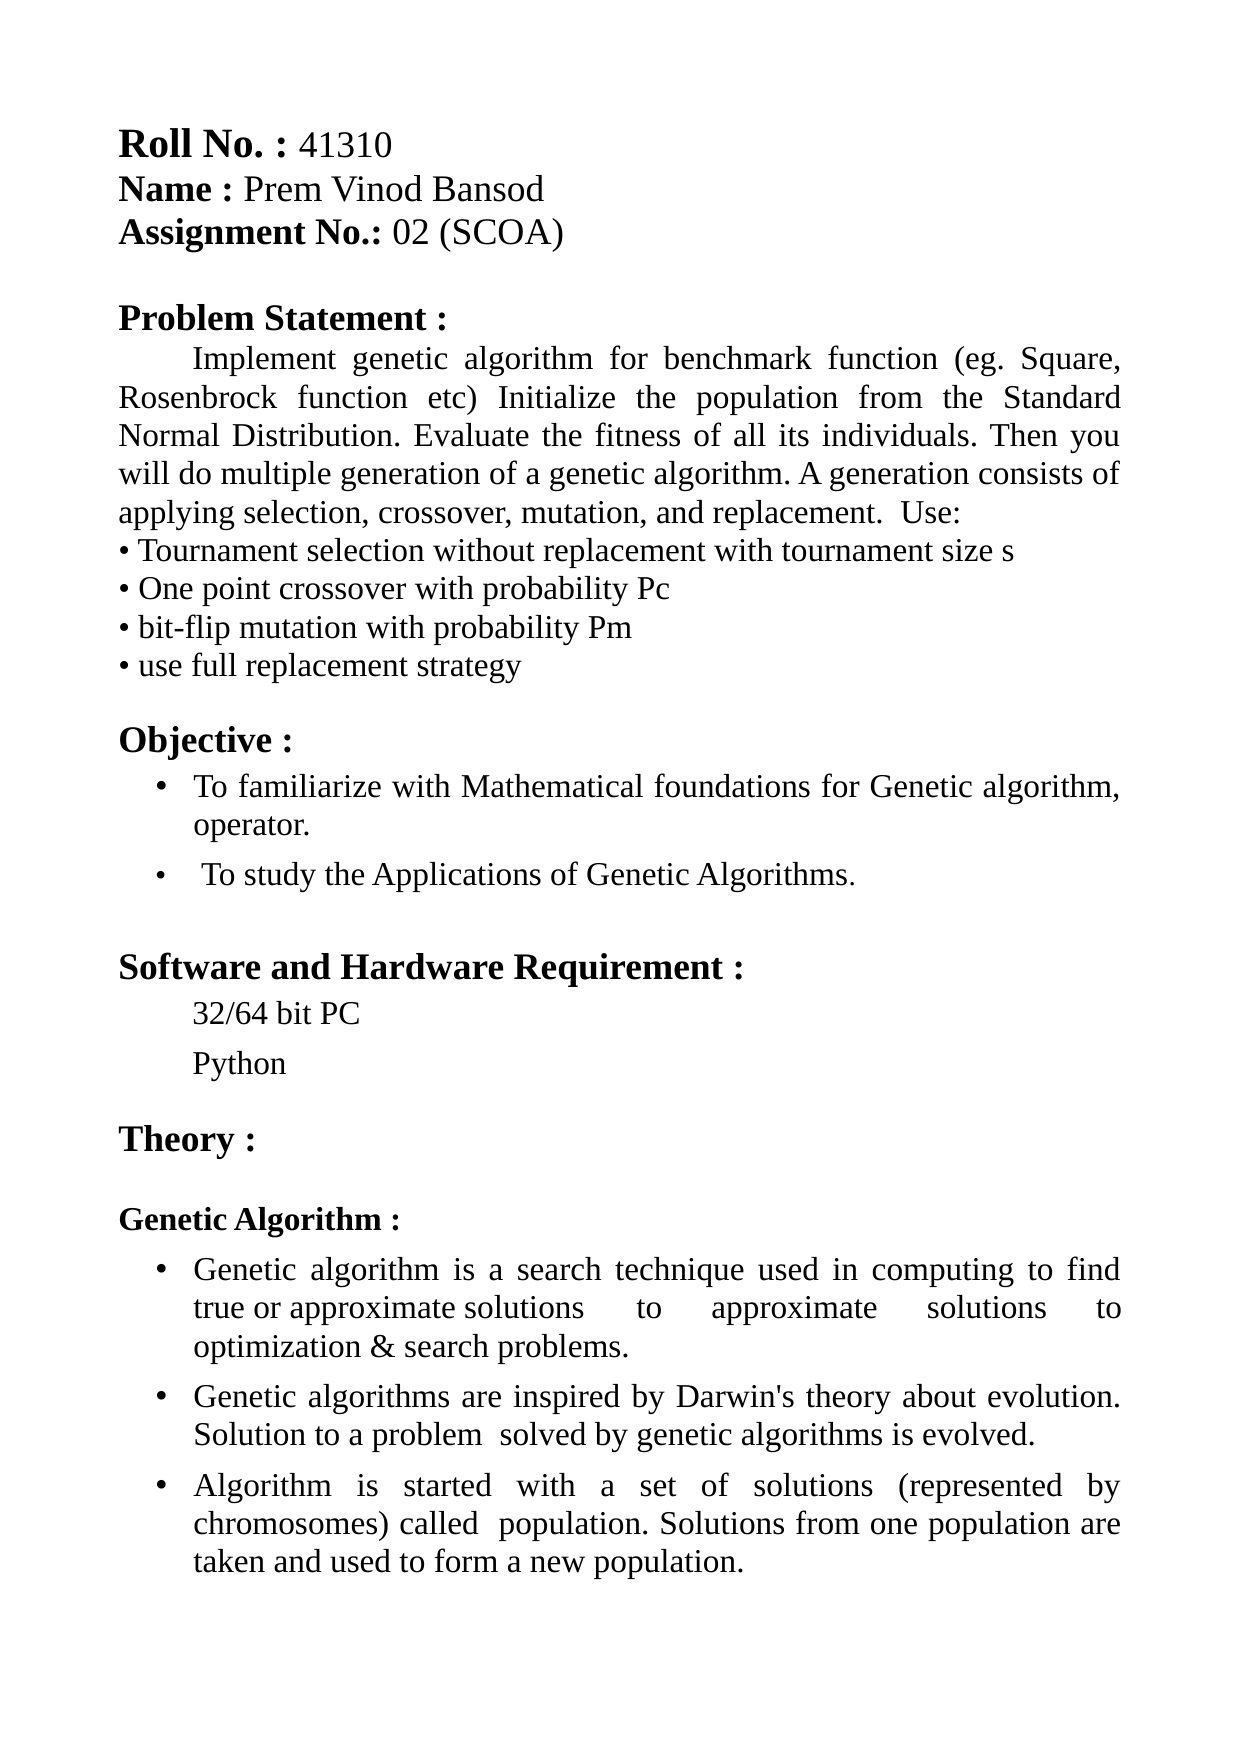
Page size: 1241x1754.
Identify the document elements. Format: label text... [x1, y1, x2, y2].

text Python [118, 1044, 1122, 1082]
text Implement genetic algorithm for benchmark function (eg. Square, Rosenbrock function etc) Initialize the population from the Standard Normal Distribution. Evaluate the fitness of all its individuals. Then you will do multiple generation of a genetic algorithm. A generation consists of applying selection, crossover, mutation, and replacement. Use: [118, 338, 1122, 530]
list To familiarize with Mathematical foundations for Genetic algorithm, operator. [156, 766, 1122, 843]
text • One point crossover with probability Pc [118, 568, 1122, 607]
text Software and Hardware Requirement : [118, 944, 1122, 987]
text • use full replacement strategy [118, 645, 1122, 683]
text • bit-flip mutation with probability Pm [118, 607, 1122, 645]
list To study the Applications of Genetic Algorithms. [156, 855, 1122, 893]
text 32/64 bit PC [118, 993, 1122, 1032]
list Genetic algorithm is a search technique used in computing to find true or approximate solutions to approximate solutions to optimization & search problems. [156, 1249, 1122, 1364]
text Objective : [118, 717, 1122, 760]
text Problem Statement : [118, 295, 1122, 338]
text Theory : [118, 1117, 1122, 1160]
list Genetic algorithms are inspired by Darwin's theory about evolution. Solution to a problem solved by genetic algorithms is evolved. [156, 1376, 1122, 1453]
list Algorithm is started with a set of solutions (represented by chromosomes) called population. Solutions from one population are taken and used to form a new population. [156, 1465, 1122, 1580]
text Assignment No.: 02 (SCOA) [118, 209, 1122, 252]
text Genetic Algorithm : [118, 1199, 1122, 1238]
text • Tournament selection without replacement with tournament size s [118, 530, 1122, 568]
text Name : Prem Vinod Bansod [118, 166, 1122, 209]
text Roll No. : 41310 [118, 118, 1122, 166]
